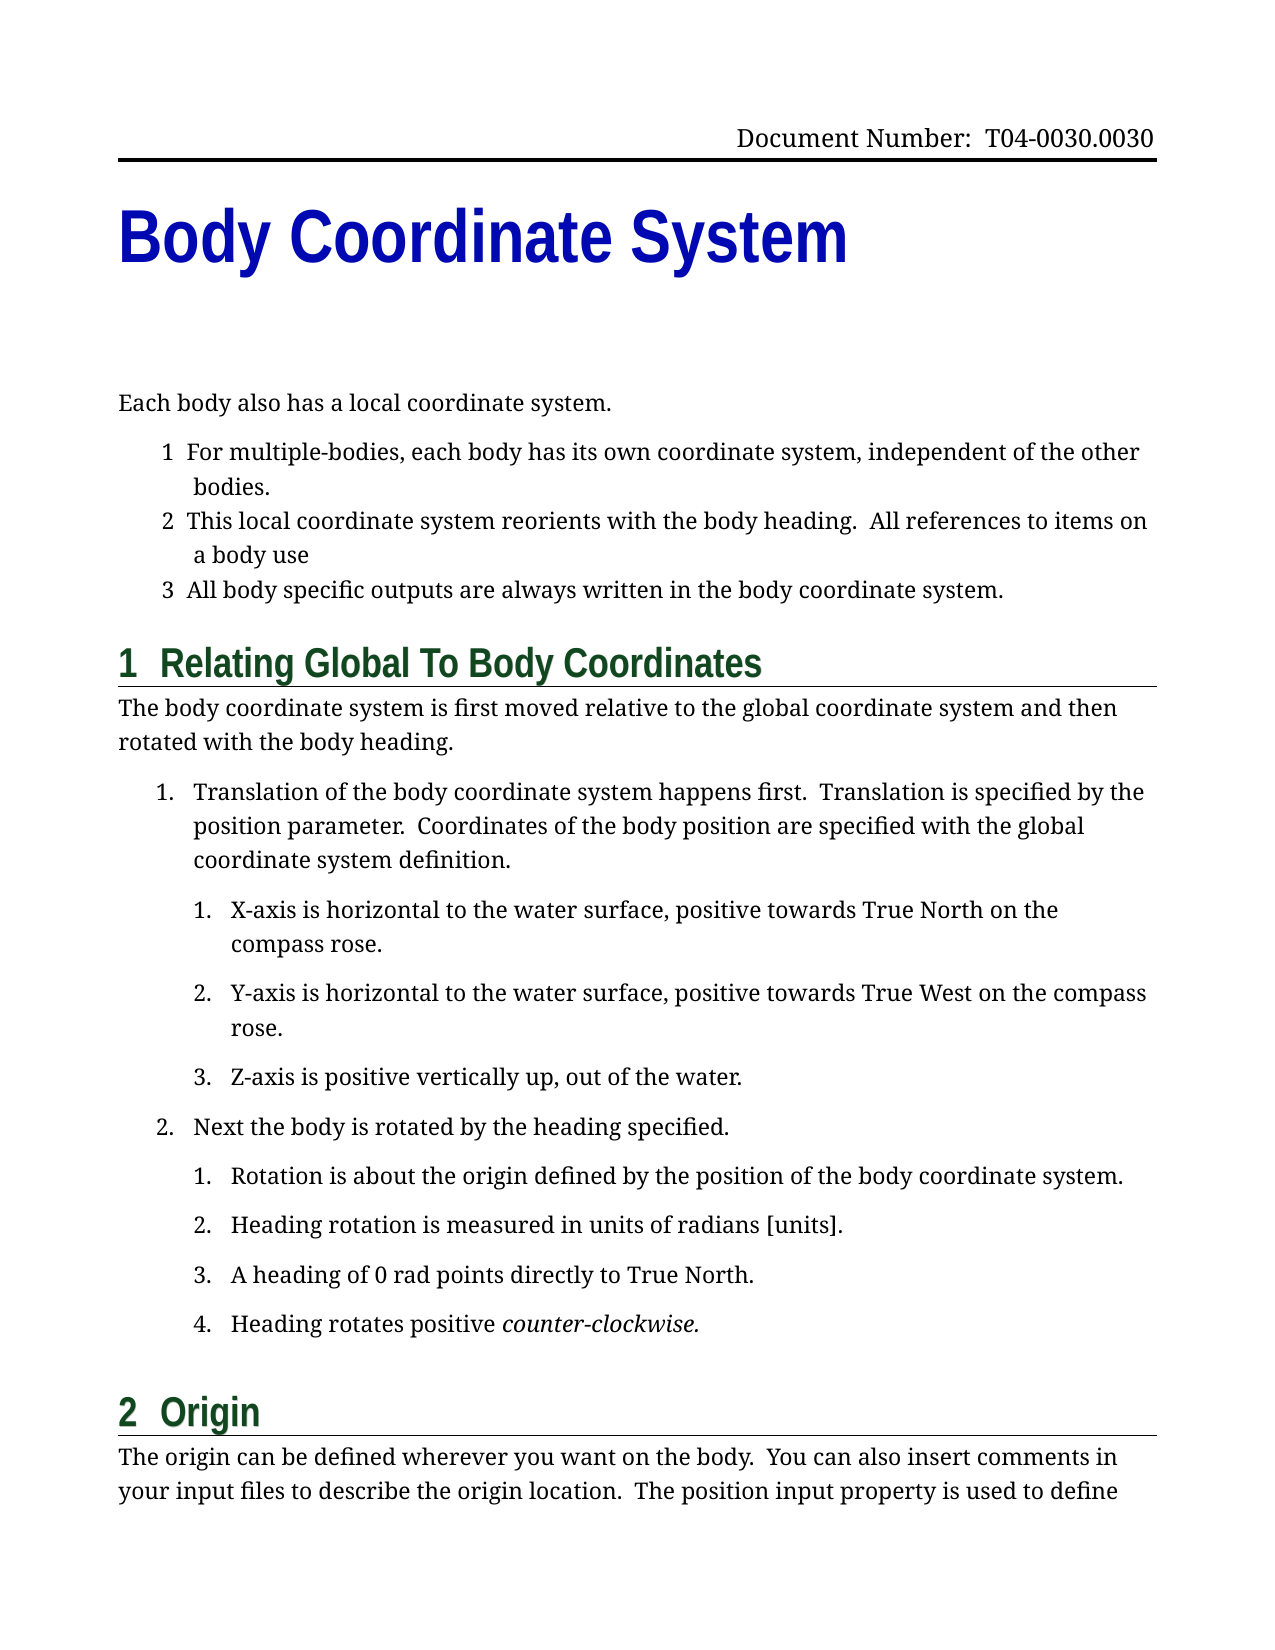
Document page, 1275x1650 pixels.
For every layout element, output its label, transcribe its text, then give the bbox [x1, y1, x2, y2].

list Z-axis is positive vertically up, out of the water. [193, 1061, 1157, 1092]
list Heading rotates positive counter-clockwise. [193, 1308, 1157, 1339]
title Body Coordinate System [118, 192, 1157, 278]
list Heading rotation is measured in units of radians [units]. [193, 1209, 1157, 1241]
subtitle Relating Global to Body Coordinates [118, 638, 1157, 686]
text Each body also has a local coordinate system. [118, 387, 1157, 418]
list Next the body is rotated by the heading specified. [156, 1111, 1157, 1142]
list X-axis is horizontal to the water surface, positive towards True North on the compass rose. [193, 894, 1157, 959]
list This local coordinate system reorients with the body heading. All references to items on a body use [156, 505, 1157, 571]
subtitle Origin [118, 1387, 1157, 1435]
list Rotation is about the origin defined by the position of the body coordinate system. [193, 1160, 1157, 1191]
list All body specific outputs are always written in the body coordinate system. [156, 574, 1157, 605]
list For multiple-bodies, each body has its own coordinate system, independent of the other bodies. [156, 436, 1157, 502]
text The origin can be defined wherever you want on the body. You can also insert comments in your input files to describe the origin location. The position input property is used to define [118, 1441, 1157, 1507]
list Y-axis is horizontal to the water surface, positive towards True West on the compass rose. [193, 977, 1157, 1043]
list A heading of 0 rad points directly to True North. [193, 1259, 1157, 1290]
text The body coordinate system is first moved relative to the global coordinate system and then rotated with the body heading. [118, 692, 1157, 757]
list Translation of the body coordinate system happens first. Translation is specified by the position parameter. Coordinates of the body position are specified with the global coordinate system definition. [156, 776, 1157, 876]
